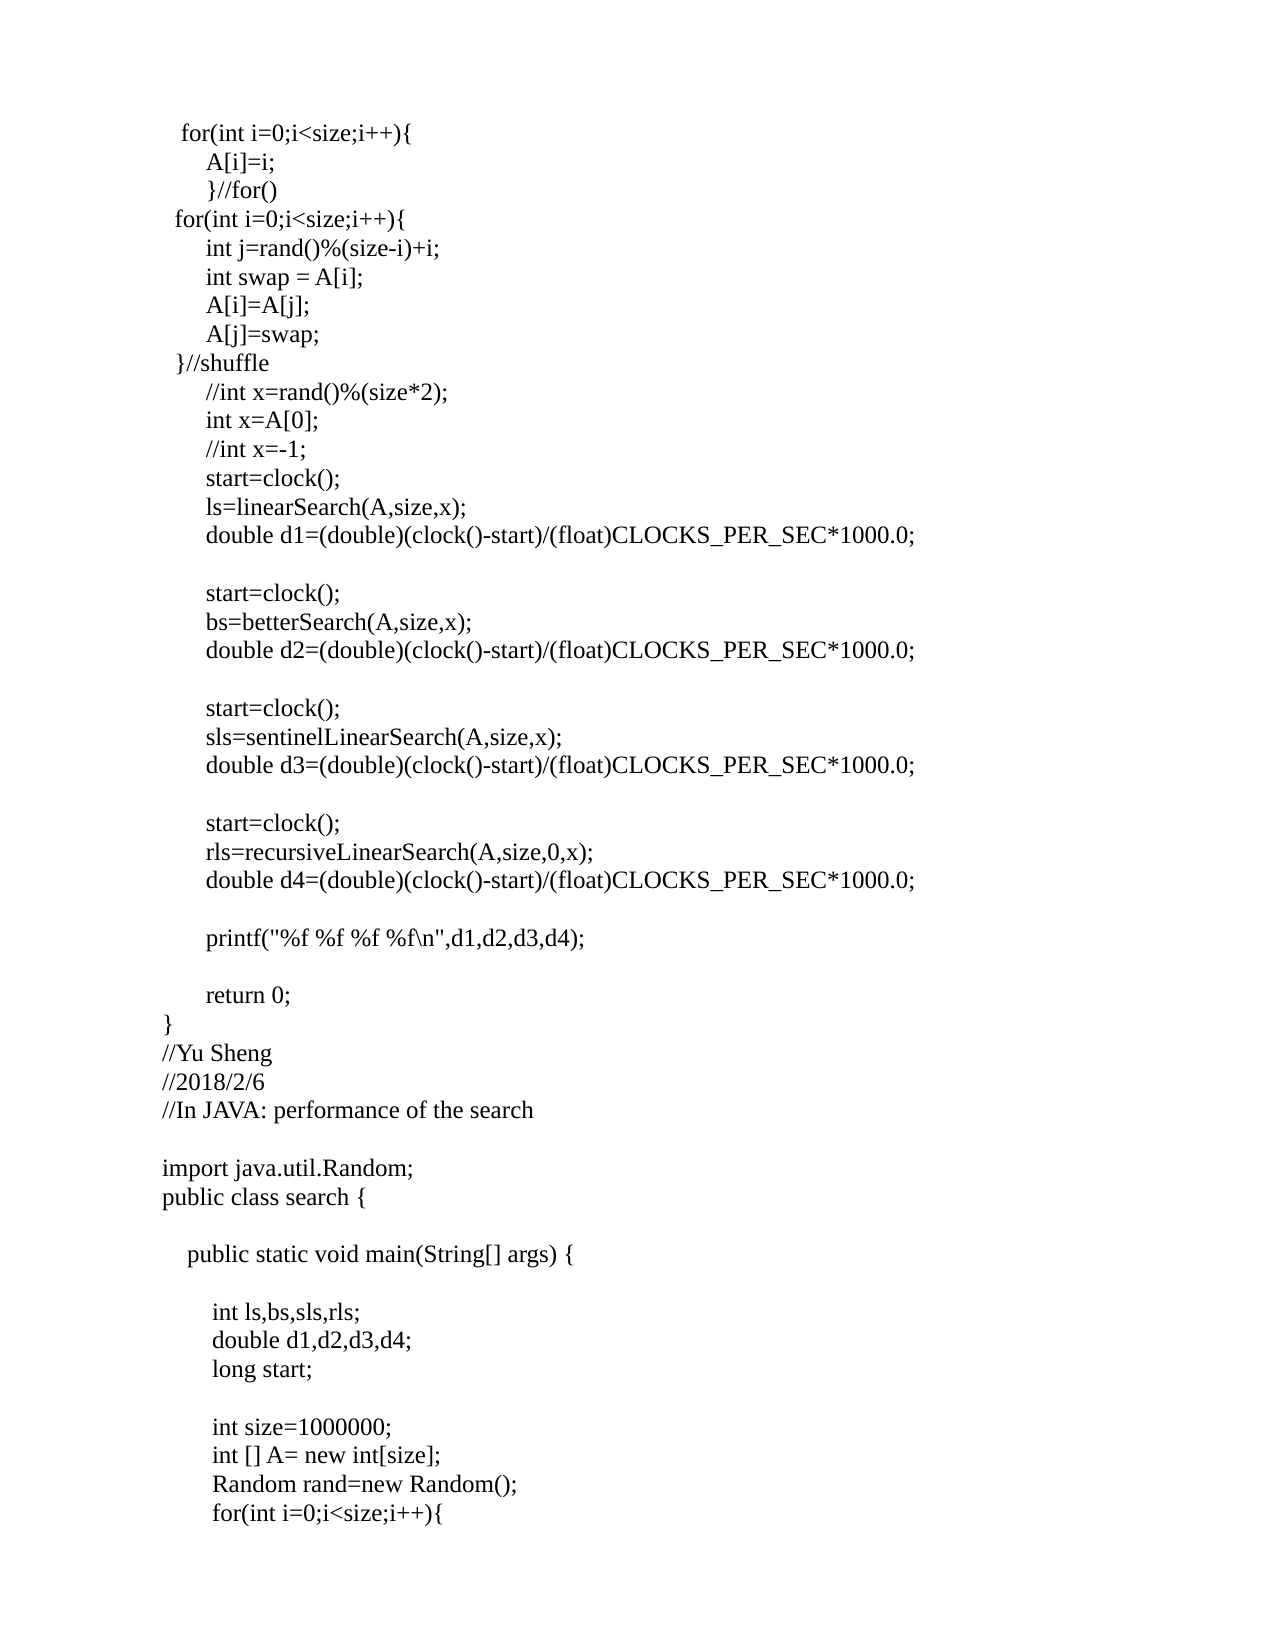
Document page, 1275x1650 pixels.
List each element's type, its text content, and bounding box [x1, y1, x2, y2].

text for(int i=0;i<size;i++){ [118, 118, 1157, 147]
text public static void main(String[] args) { [118, 1239, 1157, 1268]
text //In JAVA: performance of the search [118, 1096, 1157, 1124]
text int swap = A[i]; [118, 262, 1157, 291]
text bs=betterSearch(A,size,x); [118, 607, 1157, 636]
text int [] A= new int[size]; [118, 1441, 1157, 1469]
text double d3=(double)(clock()-start)/(float)CLOCKS_PER_SEC*1000.0; [118, 751, 1157, 779]
text start=clock(); [118, 808, 1157, 837]
text rls=recursiveLinearSearch(A,size,0,x); [118, 837, 1157, 866]
text //int x=-1; [118, 434, 1157, 463]
text double d1=(double)(clock()-start)/(float)CLOCKS_PER_SEC*1000.0; [118, 521, 1157, 549]
text int j=rand()%(size-i)+i; [118, 233, 1157, 262]
text long start; [118, 1354, 1157, 1383]
text for(int i=0;i<size;i++){ [118, 1498, 1157, 1527]
text double d2=(double)(clock()-start)/(float)CLOCKS_PER_SEC*1000.0; [118, 636, 1157, 664]
text A[j]=swap; [118, 319, 1157, 348]
text int size=1000000; [118, 1412, 1157, 1441]
text sls=sentinelLinearSearch(A,size,x); [118, 722, 1157, 751]
text A[i]=A[j]; [118, 291, 1157, 319]
text double d4=(double)(clock()-start)/(float)CLOCKS_PER_SEC*1000.0; [118, 866, 1157, 894]
text int ls,bs,sls,rls; [118, 1297, 1157, 1326]
text import java.util.Random; [118, 1153, 1157, 1182]
text ls=linearSearch(A,size,x); [118, 492, 1157, 521]
text public class search { [118, 1182, 1157, 1211]
text for(int i=0;i<size;i++){ [118, 204, 1157, 233]
text start=clock(); [118, 463, 1157, 492]
text Random rand=new Random(); [118, 1469, 1157, 1498]
text A[i]=i; [118, 147, 1157, 176]
text //2018/2/6 [118, 1067, 1157, 1096]
text //Yu Sheng [118, 1038, 1157, 1067]
text return 0; [118, 981, 1157, 1009]
text } [118, 1009, 1157, 1038]
text printf("%f %f %f %f\n",d1,d2,d3,d4); [118, 923, 1157, 952]
text }//for() [118, 176, 1157, 204]
text }//shuffle [118, 348, 1157, 377]
text start=clock(); [118, 693, 1157, 722]
text int x=A[0]; [118, 406, 1157, 434]
text start=clock(); [118, 578, 1157, 607]
text double d1,d2,d3,d4; [118, 1326, 1157, 1354]
text //int x=rand()%(size*2); [118, 377, 1157, 406]
